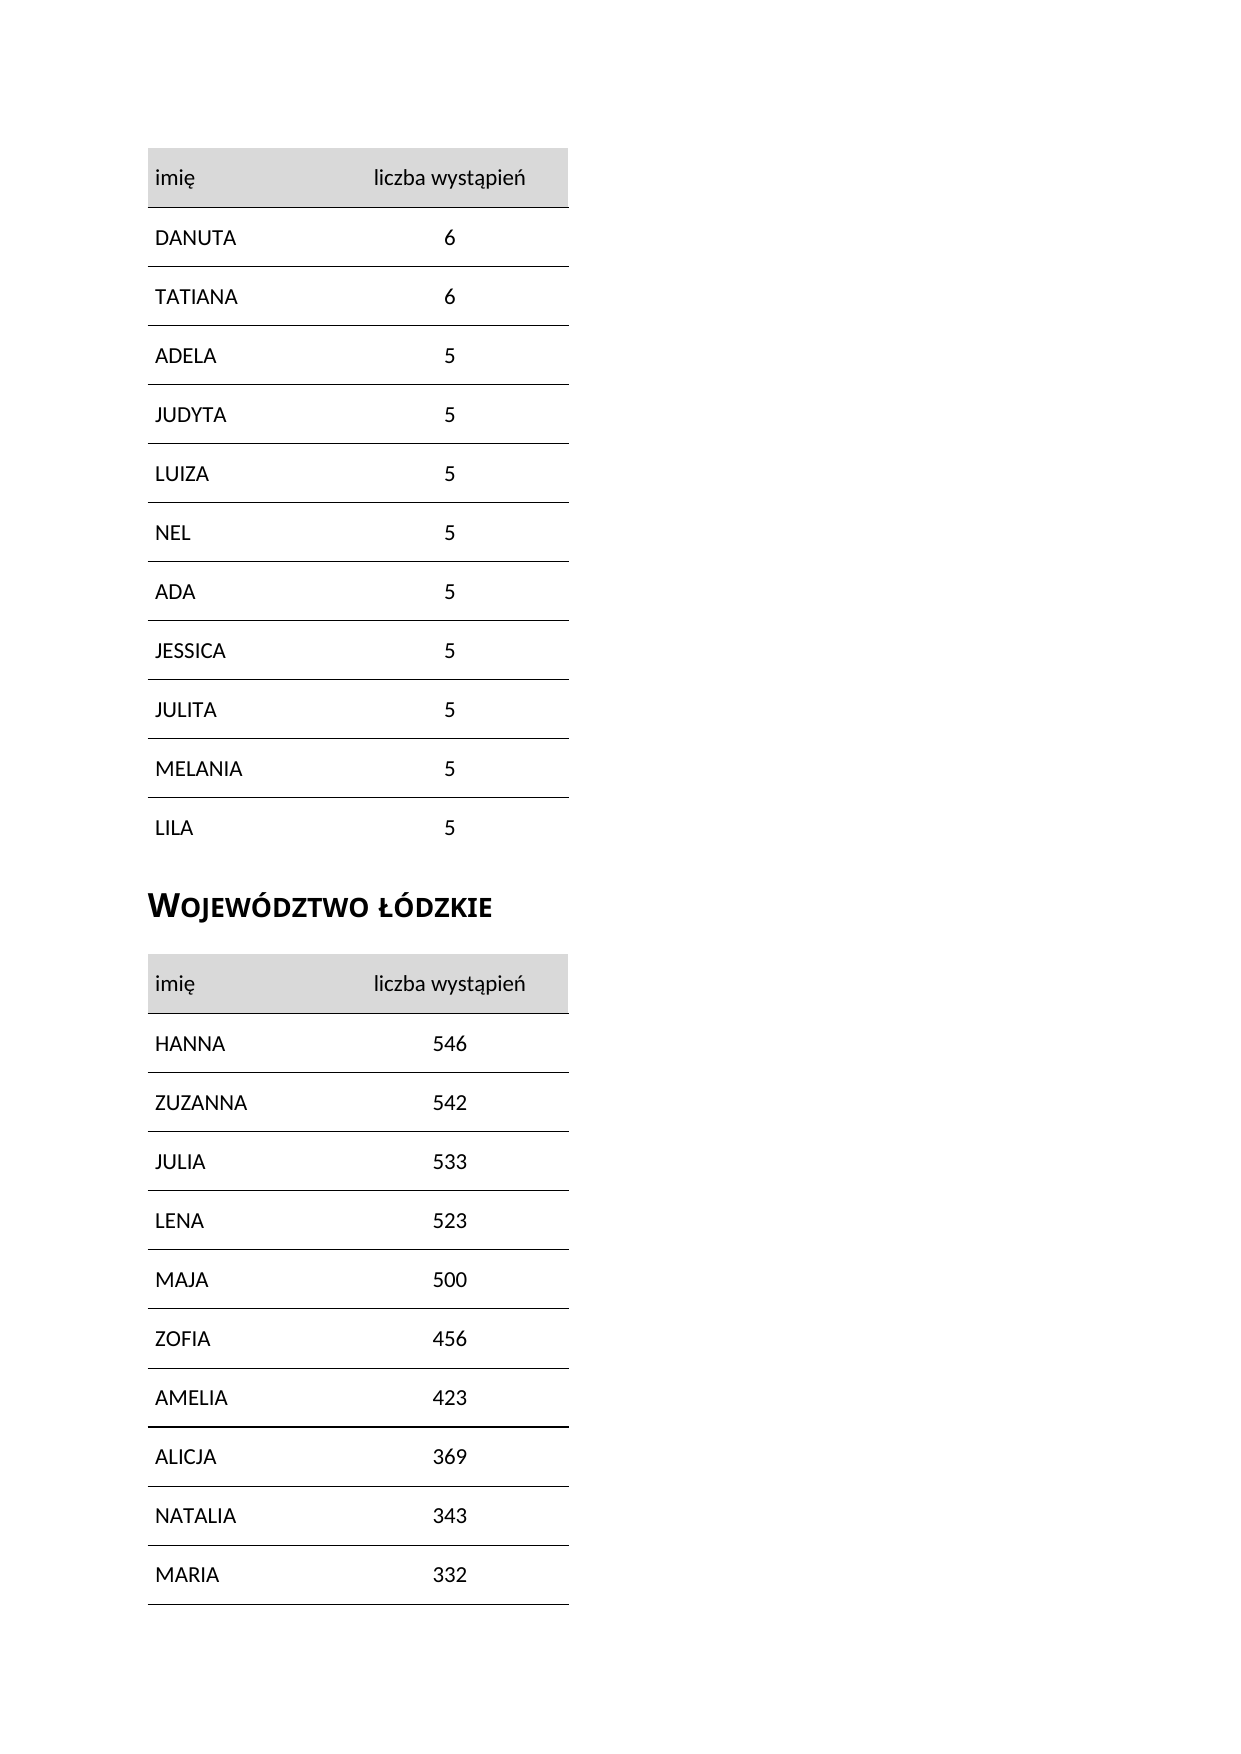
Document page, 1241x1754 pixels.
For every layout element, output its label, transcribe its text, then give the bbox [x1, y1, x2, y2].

table_cell 5 [331, 562, 568, 620]
table_cell ALICJA [148, 1428, 331, 1486]
table_cell 5 [331, 503, 568, 561]
table_cell MELANIA [148, 739, 331, 797]
table_cell JUDYTA [148, 385, 331, 443]
table_cell 456 [331, 1309, 568, 1367]
table_cell LILA [148, 798, 331, 856]
table_cell NATALIA [148, 1487, 331, 1544]
table_cell JULITA [148, 680, 331, 738]
table_cell MARIA [148, 1546, 331, 1604]
table_cell 343 [331, 1487, 568, 1544]
table_cell 6 [331, 267, 568, 325]
table_cell NEL [148, 503, 331, 561]
table_cell 542 [331, 1073, 568, 1131]
table_cell 5 [331, 326, 568, 384]
table_cell 5 [331, 621, 568, 679]
table_cell JULIA [148, 1132, 331, 1190]
table_cell TATIANA [148, 267, 331, 325]
table_cell AMELIA [148, 1369, 331, 1426]
table_cell ADA [148, 562, 331, 620]
table_cell 6 [331, 208, 568, 266]
table_header imię [148, 954, 331, 1013]
table_cell LENA [148, 1191, 331, 1249]
table_cell 546 [331, 1014, 568, 1072]
table_header liczba wystąpień [331, 148, 568, 207]
subtitle Województwo łódzkie [148, 881, 1093, 927]
table_cell 332 [331, 1546, 568, 1604]
table_header imię [148, 148, 331, 207]
table_cell 5 [331, 739, 568, 797]
table_cell ADELA [148, 326, 331, 384]
table_cell ZUZANNA [148, 1073, 331, 1131]
table_cell 5 [331, 680, 568, 738]
table_cell ZOFIA [148, 1309, 331, 1367]
table_cell 5 [331, 798, 568, 856]
table_header liczba wystąpień [331, 954, 568, 1013]
table_cell 523 [331, 1191, 568, 1249]
table_cell JESSICA [148, 621, 331, 679]
table_cell DANUTA [148, 208, 331, 266]
table_cell 533 [331, 1132, 568, 1190]
table_cell MAJA [148, 1250, 331, 1308]
table_cell LUIZA [148, 444, 331, 502]
table_cell 369 [331, 1428, 568, 1486]
table_cell 423 [331, 1369, 568, 1426]
table_cell 5 [331, 385, 568, 443]
table_cell 5 [331, 444, 568, 502]
table_cell HANNA [148, 1014, 331, 1072]
table_cell 500 [331, 1250, 568, 1308]
